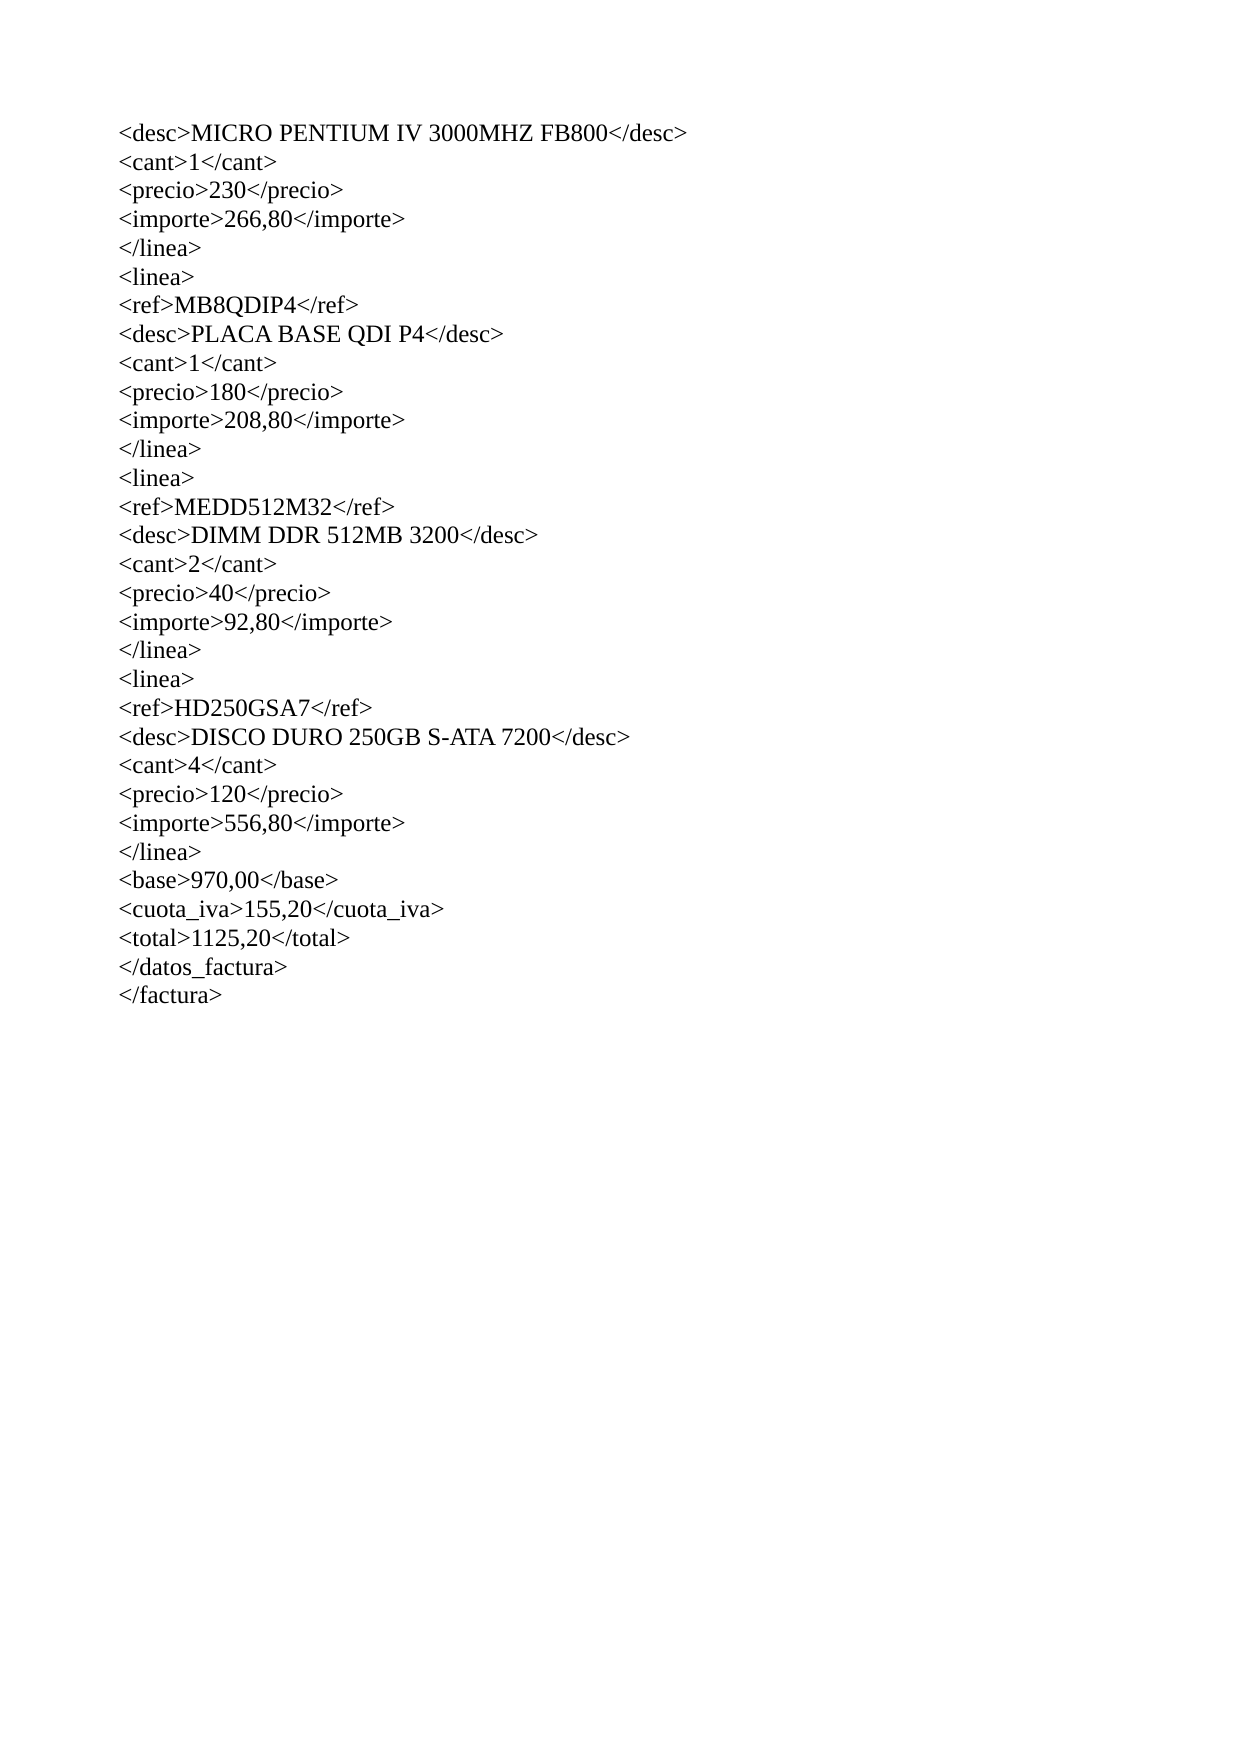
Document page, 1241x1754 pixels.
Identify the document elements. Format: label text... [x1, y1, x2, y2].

text <cant>1</cant> [118, 348, 1122, 377]
text <precio>180</precio> [118, 377, 1122, 406]
text <cant>4</cant> [118, 751, 1122, 779]
text </datos_factura> [118, 952, 1122, 981]
text </factura> [118, 981, 1122, 1009]
text <ref>HD250GSA7</ref> [118, 693, 1122, 722]
text <desc>PLACA BASE QDI P4</desc> [118, 319, 1122, 348]
text </linea> [118, 837, 1122, 866]
text <desc>DIMM DDR 512MB 3200</desc> [118, 521, 1122, 549]
text <ref>MB8QDIP4</ref> [118, 291, 1122, 319]
text <linea> [118, 262, 1122, 291]
text <linea> [118, 463, 1122, 492]
text </linea> [118, 636, 1122, 664]
text <linea> [118, 664, 1122, 693]
text <importe>556,80</importe> [118, 808, 1122, 837]
text <desc>DISCO DURO 250GB S-ATA 7200</desc> [118, 722, 1122, 751]
text <cant>1</cant> [118, 147, 1122, 176]
text <precio>230</precio> [118, 176, 1122, 204]
text <importe>92,80</importe> [118, 607, 1122, 636]
text </linea> [118, 434, 1122, 463]
text <importe>208,80</importe> [118, 406, 1122, 434]
text </linea> [118, 233, 1122, 262]
text <precio>40</precio> [118, 578, 1122, 607]
text <total>1125,20</total> [118, 923, 1122, 952]
text <cant>2</cant> [118, 549, 1122, 578]
text <precio>120</precio> [118, 779, 1122, 808]
text <base>970,00</base> [118, 866, 1122, 894]
text <importe>266,80</importe> [118, 204, 1122, 233]
text <ref>MEDD512M32</ref> [118, 492, 1122, 521]
text <desc>MICRO PENTIUM IV 3000MHZ FB800</desc> [118, 118, 1122, 147]
text <cuota_iva>155,20</cuota_iva> [118, 894, 1122, 923]
